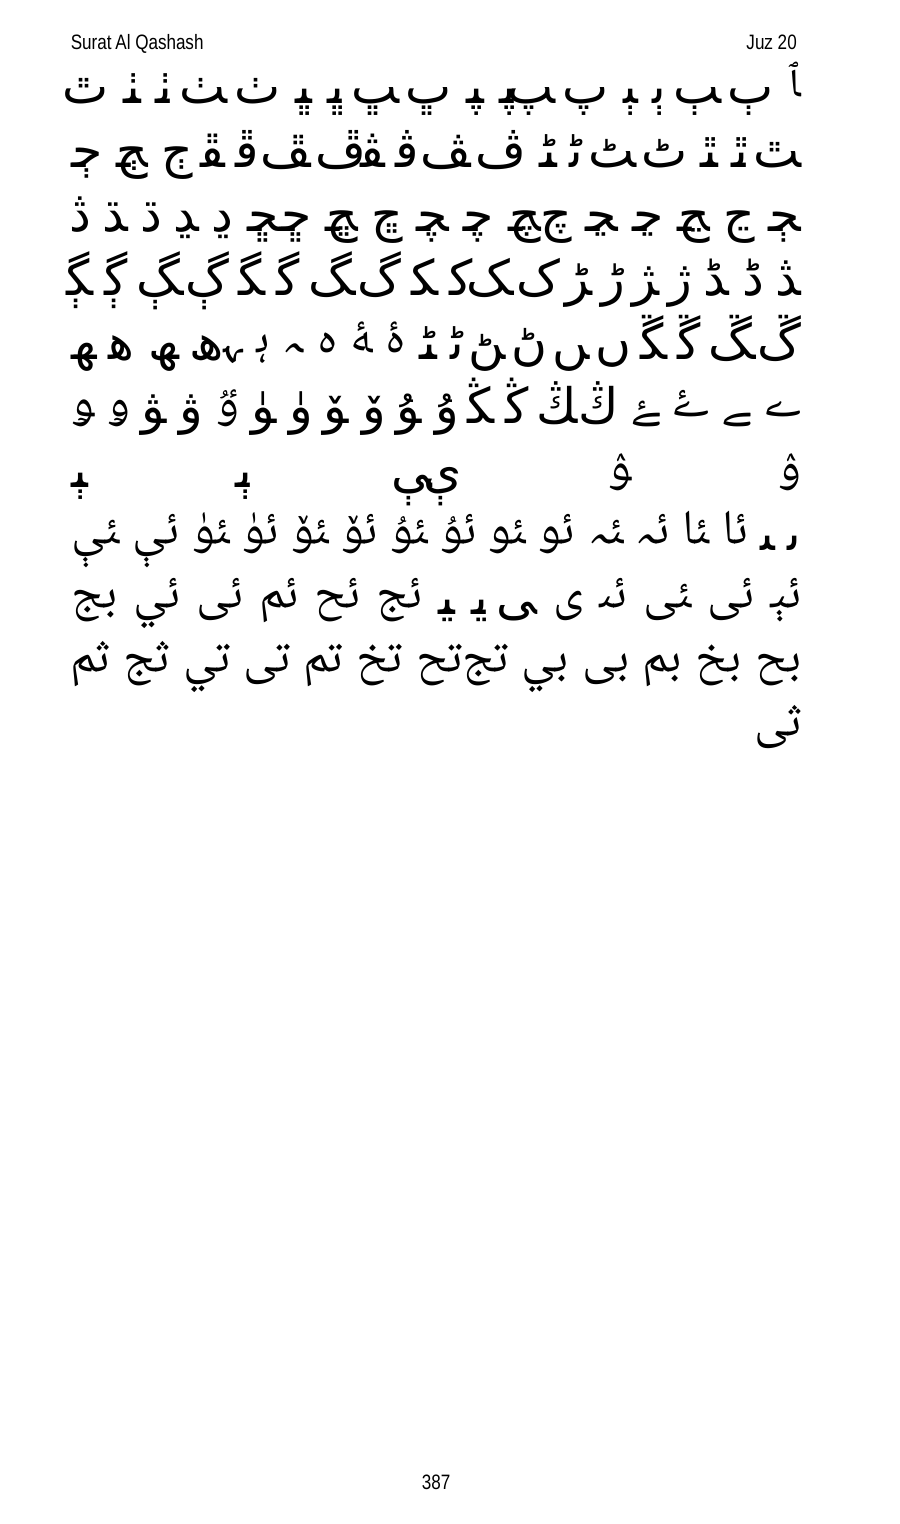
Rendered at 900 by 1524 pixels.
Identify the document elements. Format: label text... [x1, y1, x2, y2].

text ﯨ ﯩ ﯪ ﯫ ﯬ ﯭ ﯮ ﯯ ﯰ ﯱ ﯲ ﯳ ﯴ ﯵ ﯶ ﯷ ﯸ ﯹ ﯺ ﯻ ﯼ ﯽ ﯾ ﯿ ﰀ ﰁ ﰂ ﰃ ﰄ ﰅ ﰆ ﰇ ﰈ ﰉ ﰊ ﰋﰌ ﰍ ﰎ ﰏ ﰐ ﰑ ﰒ ﰓ [71, 507, 801, 762]
text ﭑ ﭒ ﭓ ﭔ ﭕ ﭖ ﭗﭘ ﭙ ﭚ ﭛ ﭜ ﭝ ﭞ ﭟ ﭠ ﭡ ﭢ ﭣ ﭤ ﭥ ﭦ ﭧ ﭨ ﭩ ﭪ ﭫ ﭬ ﭭﭮ ﭯ ﭰ ﭱ ﭲ ﭳ ﭴ ﭵ ﭶ ﭷ ﭸ ﭹ ﭺﭻ ﭼ ﭽ ﭾ ﭿ ﮀﮁ ﮂ ﮃ ﮄ ﮅ ﮆ ﮇ ﮈ ﮉ ﮊ ﮋ ﮌ ﮍ ﮎ ﮏﮐ ﮑ ﮒ ﮓ ﮔ ﮕ ﮖ ﮗ ﮘ ﮙ ﮚ ﮛ ﮜ ﮝ ﮞ ﮟ ﮠ ﮡ ﮢ ﮣ ﮤ ﮥ ﮦ ﮧ ﮨ ﮩﮪ ﮫ ﮬ ﮭ ﮮ ﮯ ﮰ ﮱ ﯓ ﯔ ﯕ ﯖ ﯗ ﯘ ﯙ ﯚ ﯛ ﯜ ﯝ ﯞ ﯟ ﯠ ﯡ ﯢ ﯣ ﯤﯥ ﯦ ﯧ [71, 60, 801, 507]
